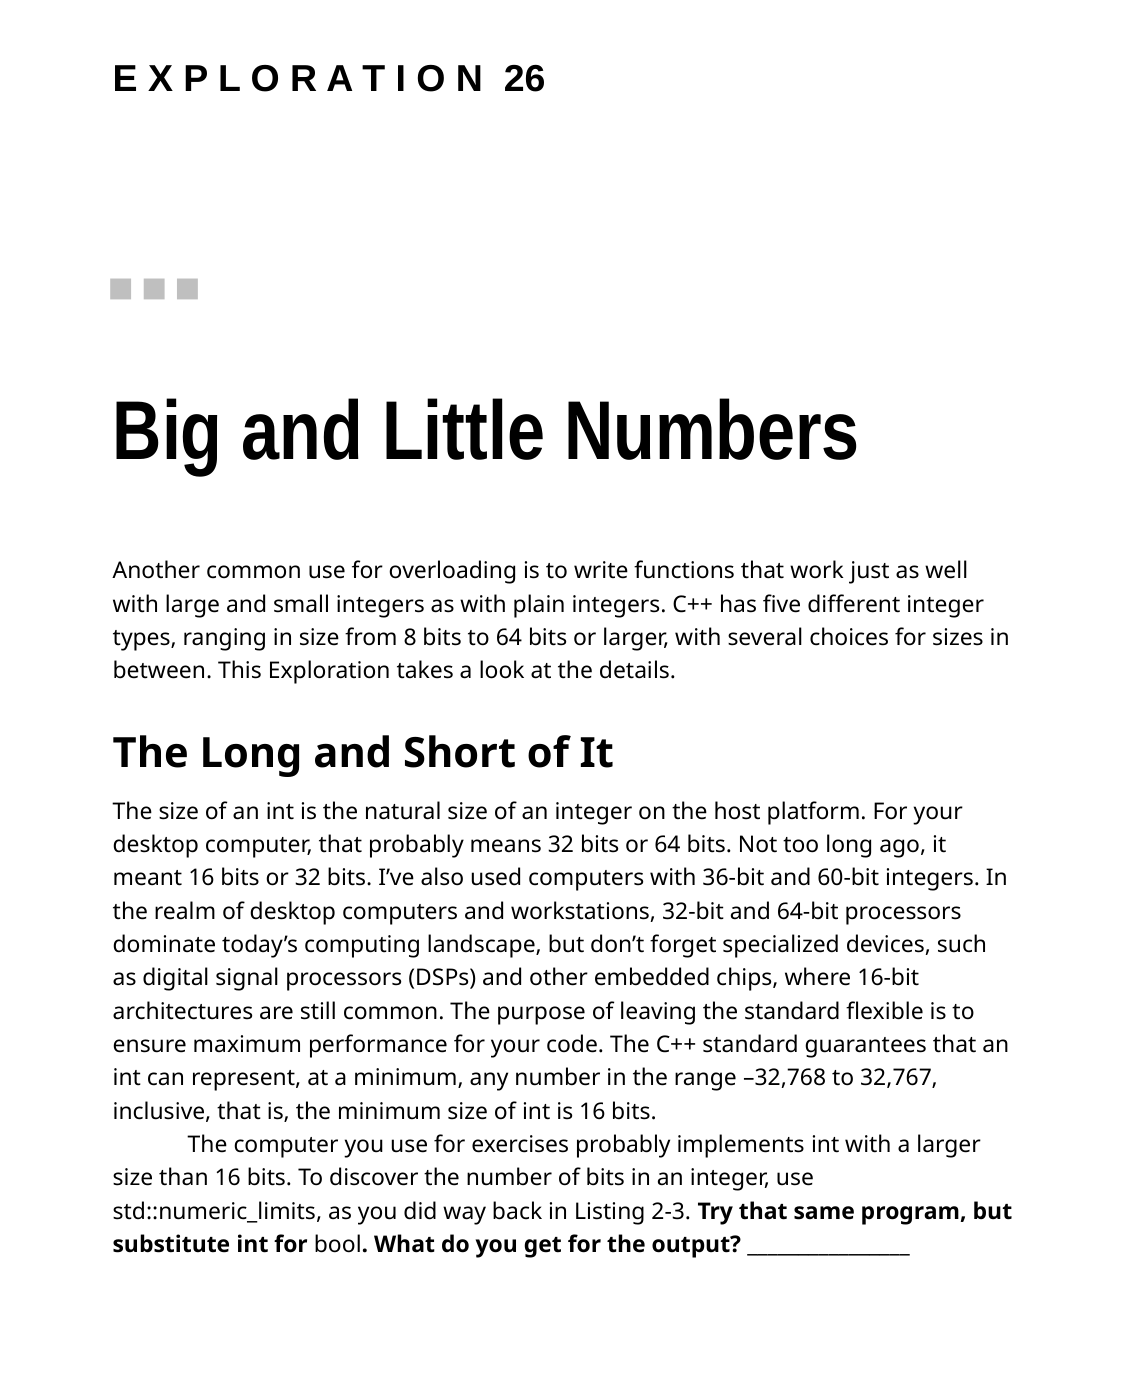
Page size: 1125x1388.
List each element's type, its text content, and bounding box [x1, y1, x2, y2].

title Big and Little Numbers [112, 382, 1012, 477]
text The size of an int is the natural size of an integer on the host platform. For your desktop computer, that probably means 32 bits or 64 bits. Not too long ago, it meant 16 bits or 32 bits. I’ve also used computers with 36-bit and 60-bit integers. In the realm of desktop computers and workstations, 32-bit and 64-bit processors dominate today’s computing landscape, but don’t forget specialized devices, such as digital signal processors (DSPs) and other embedded chips, where 16-bit architectures are still common. The purpose of leaving the standard flexible is to ensure maximum performance for your code. The C++ standard guarantees that an int can represent, at a minimum, any number in the range –32,768 to 32,767, inclusive, that is, the minimum size of int is 16 bits. [112, 792, 1012, 1126]
text Another common use for overloading is to write functions that work just as well with large and small integers as with plain integers. C++ has five different integer types, ranging in size from 8 bits to 64 bits or larger, with several choices for sizes in between. This Exploration takes a look at the details. [112, 552, 1012, 686]
text The computer you use for exercises probably implements int with a larger size than 16 bits. To discover the number of bits in an integer, use std::numeric_limits, as you did way back in Listing 2-3. Try that same program, but substitute int for bool. What do you get for the output? ________________ [112, 1126, 1012, 1259]
subtitle The Long and Short of It [112, 723, 1012, 780]
